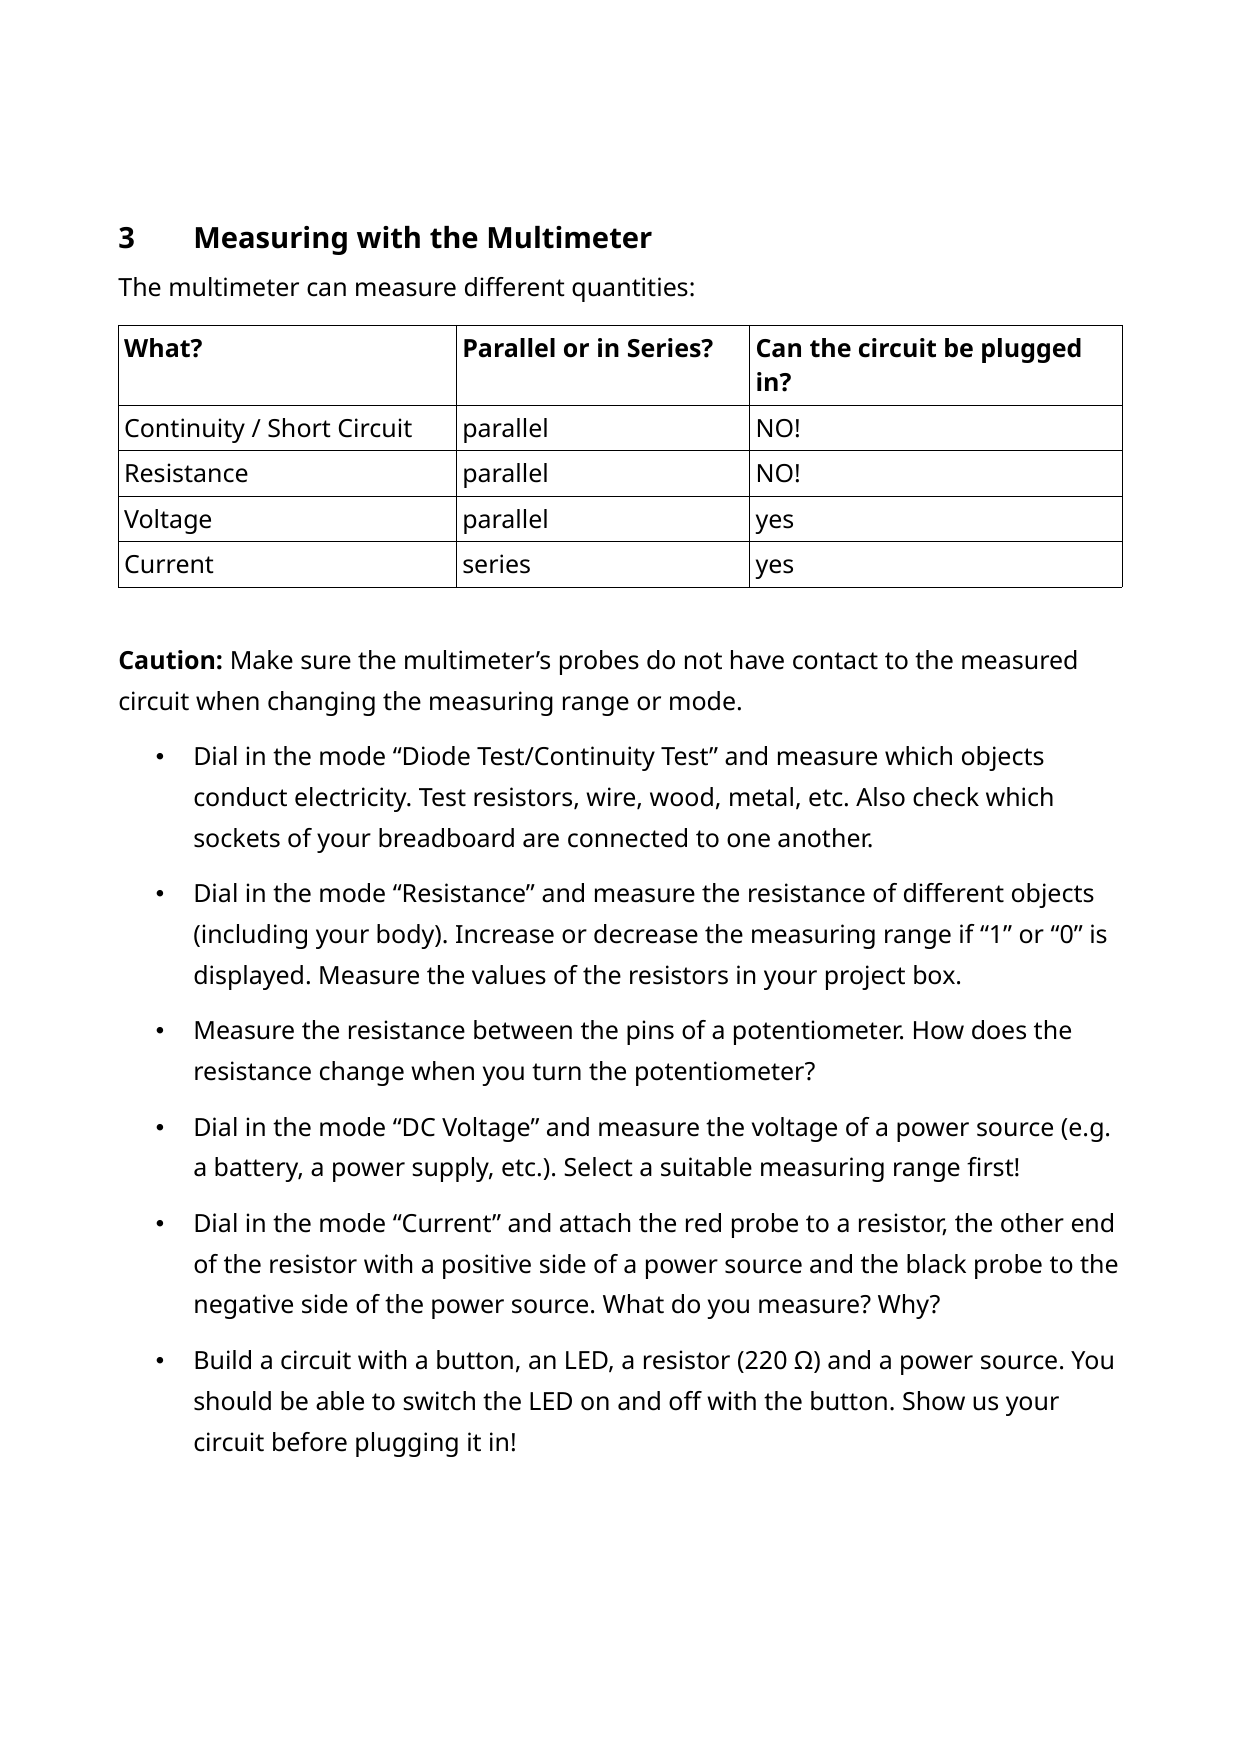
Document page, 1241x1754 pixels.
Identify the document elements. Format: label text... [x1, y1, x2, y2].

list Dial in the mode “Diode Test/Continuity Test” and measure which objects conduct electricity. Test resistors, wire, wood, metal, etc. Also check which sockets of your breadboard are connected to one another. [156, 739, 1122, 854]
table_cell Resistance [119, 451, 456, 496]
table_header What? [119, 326, 456, 404]
text The multimeter can measure different quantities: [118, 269, 1122, 303]
table_cell Current [119, 542, 456, 587]
text Caution: Make sure the multimeter’s probes do not have contact to the measured circuit when changing the measuring range or mode. [118, 642, 1122, 717]
table_cell Voltage [119, 497, 456, 541]
table_cell yes [750, 542, 1122, 587]
table_cell series [457, 542, 749, 587]
list Dial in the mode “Resistance” and measure the resistance of different objects (including your body). Increase or decrease the measuring range if “1” or “0” is displayed. Measure the values of the resistors in your project box. [156, 876, 1122, 992]
subtitle Measuring with the Multimeter [118, 217, 1122, 257]
table_cell NO! [750, 406, 1122, 450]
table_cell parallel [457, 497, 749, 541]
table_cell Continuity / Short Circuit [119, 406, 456, 450]
table_header Parallel or in Series? [457, 326, 749, 404]
table_cell parallel [457, 406, 749, 450]
list Dial in the mode “DC Voltage” and measure the voltage of a power source (e.g. a battery, a power supply, etc.). Select a suitable measuring range first! [156, 1109, 1122, 1184]
table_header Can the circuit be plugged in? [750, 326, 1122, 404]
list Build a circuit with a button, an LED, a resistor (220 Ω) and a power source. You should be able to switch the LED on and off with the button. Show us your circuit before plugging it in! [156, 1342, 1122, 1458]
list Dial in the mode “Current” and attach the red probe to a resistor, the other end of the resistor with a positive side of a power source and the black probe to the negative side of the power source. What do you measure? Why? [156, 1205, 1122, 1321]
table_cell NO! [750, 451, 1122, 496]
list Measure the resistance between the pins of a potentiometer. How does the resistance change when you turn the potentiometer? [156, 1013, 1122, 1088]
table_cell yes [750, 497, 1122, 541]
table_cell parallel [457, 451, 749, 496]
